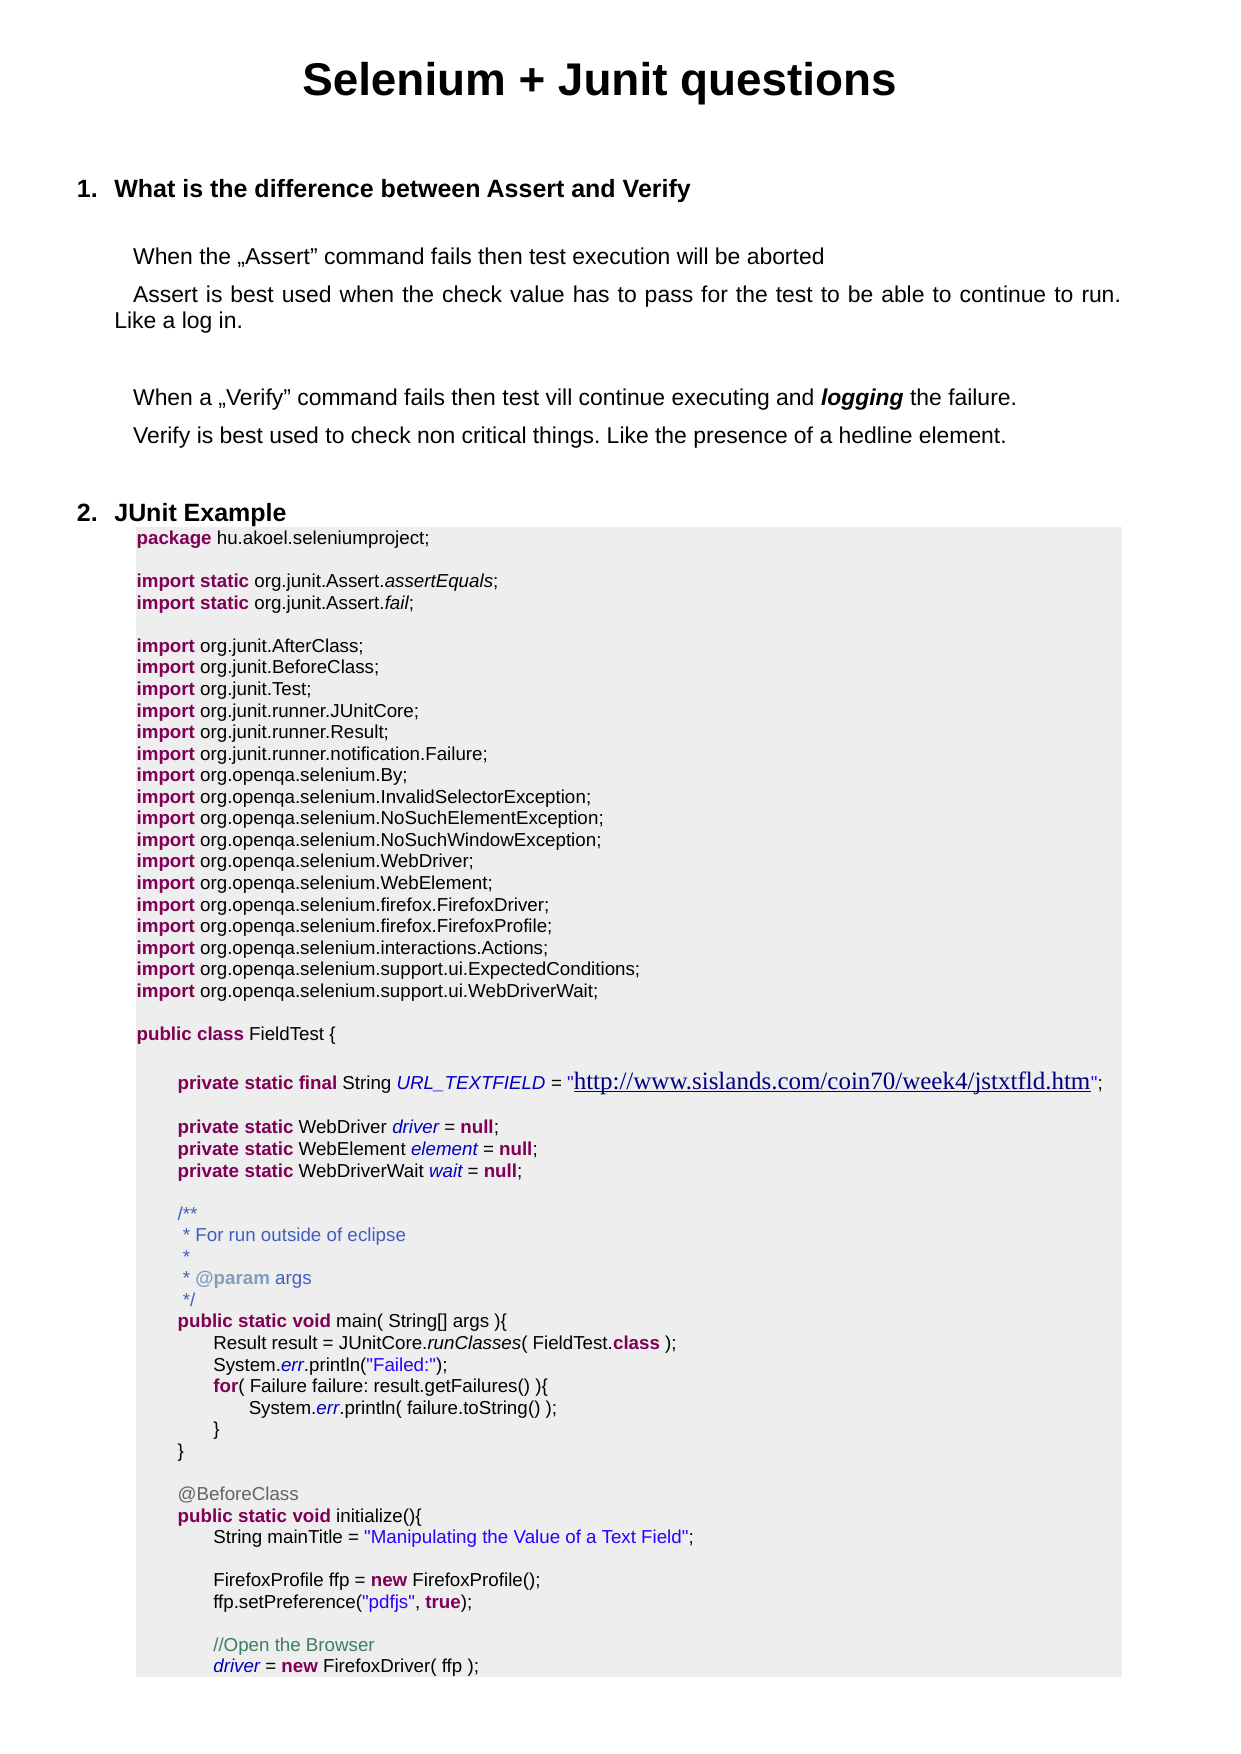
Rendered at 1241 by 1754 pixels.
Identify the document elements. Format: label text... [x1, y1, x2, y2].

text import static org.junit.Assert.assertEquals; [136, 570, 1122, 592]
text private static WebDriver driver = null; [136, 1116, 1122, 1138]
text import org.junit.BeforeClass; [136, 656, 1122, 678]
text import org.junit.runner.notification.Failure; [136, 742, 1122, 764]
text import org.openqa.selenium.firefox.FirefoxDriver; [136, 893, 1122, 915]
title JUnit Example [77, 498, 1122, 527]
text } [136, 1418, 1122, 1440]
text public static void initialize(){ [136, 1504, 1122, 1526]
text Assert is best used when the check value has to pass for the test to be able to continue to run. Like a log in. [114, 281, 1122, 334]
title What is the difference between Assert and Verify [77, 173, 1122, 202]
text import org.junit.runner.Result; [136, 721, 1122, 742]
text import org.openqa.selenium.WebElement; [136, 872, 1122, 893]
text String mainTitle = "Manipulating the Value of a Text Field"; [136, 1526, 1122, 1547]
text ffp.setPreference("pdfjs", true); [136, 1591, 1122, 1612]
text * @param args [136, 1267, 1122, 1289]
text driver = new FirefoxDriver( ffp ); [136, 1655, 1122, 1677]
text import org.openqa.selenium.WebDriver; [136, 850, 1122, 872]
text import org.openqa.selenium.support.ui.WebDriverWait; [136, 980, 1122, 1001]
text public static void main( String[] args ){ [136, 1310, 1122, 1332]
text import org.junit.AfterClass; [136, 635, 1122, 656]
text * [136, 1246, 1122, 1267]
text private static WebElement element = null; [136, 1138, 1122, 1159]
text import org.openqa.selenium.NoSuchElementException; [136, 807, 1122, 829]
text import org.openqa.selenium.By; [136, 764, 1122, 786]
text */ [136, 1289, 1122, 1310]
text * For run outside of eclipse [136, 1224, 1122, 1246]
text import org.junit.runner.JUnitCore; [136, 699, 1122, 721]
text Verify is best used to check non critical things. Like the presence of a hedline element. [114, 422, 1122, 448]
text import org.openqa.selenium.support.ui.ExpectedConditions; [136, 958, 1122, 980]
text for( Failure failure: result.getFailures() ){ [136, 1375, 1122, 1397]
text import org.openqa.selenium.NoSuchWindowException; [136, 829, 1122, 850]
text package hu.akoel.seleniumproject; [136, 527, 1122, 548]
text import org.openqa.selenium.InvalidSelectorException; [136, 786, 1122, 807]
text import static org.junit.Assert.fail; [136, 592, 1122, 613]
text When the „Assert” command fails then test execution will be aborted [114, 243, 1122, 269]
text import org.openqa.selenium.interactions.Actions; [136, 937, 1122, 958]
text Selenium + Junit questions [77, 53, 1122, 105]
text When a „Verify” command fails then test vill continue executing and logging the failure. [114, 383, 1122, 410]
text public class FieldTest { [136, 1023, 1122, 1044]
text @BeforeClass [136, 1483, 1122, 1504]
text import org.junit.Test; [136, 678, 1122, 699]
text } [136, 1440, 1122, 1461]
text System.err.println( failure.toString() ); [136, 1397, 1122, 1418]
text private static final String URL_TEXTFIELD = "http://www.sislands.com/coin70/week4/jstxtfld.htm"; [136, 1066, 1122, 1095]
text import org.openqa.selenium.firefox.FirefoxProfile; [136, 915, 1122, 937]
text //Open the Browser [136, 1634, 1122, 1655]
text /** [136, 1202, 1122, 1224]
text System.err.println("Failed:"); [136, 1353, 1122, 1375]
text FirefoxProfile ffp = new FirefoxProfile(); [136, 1569, 1122, 1591]
text private static WebDriverWait wait = null; [136, 1159, 1122, 1181]
text Result result = JUnitCore.runClasses( FieldTest.class ); [136, 1332, 1122, 1353]
